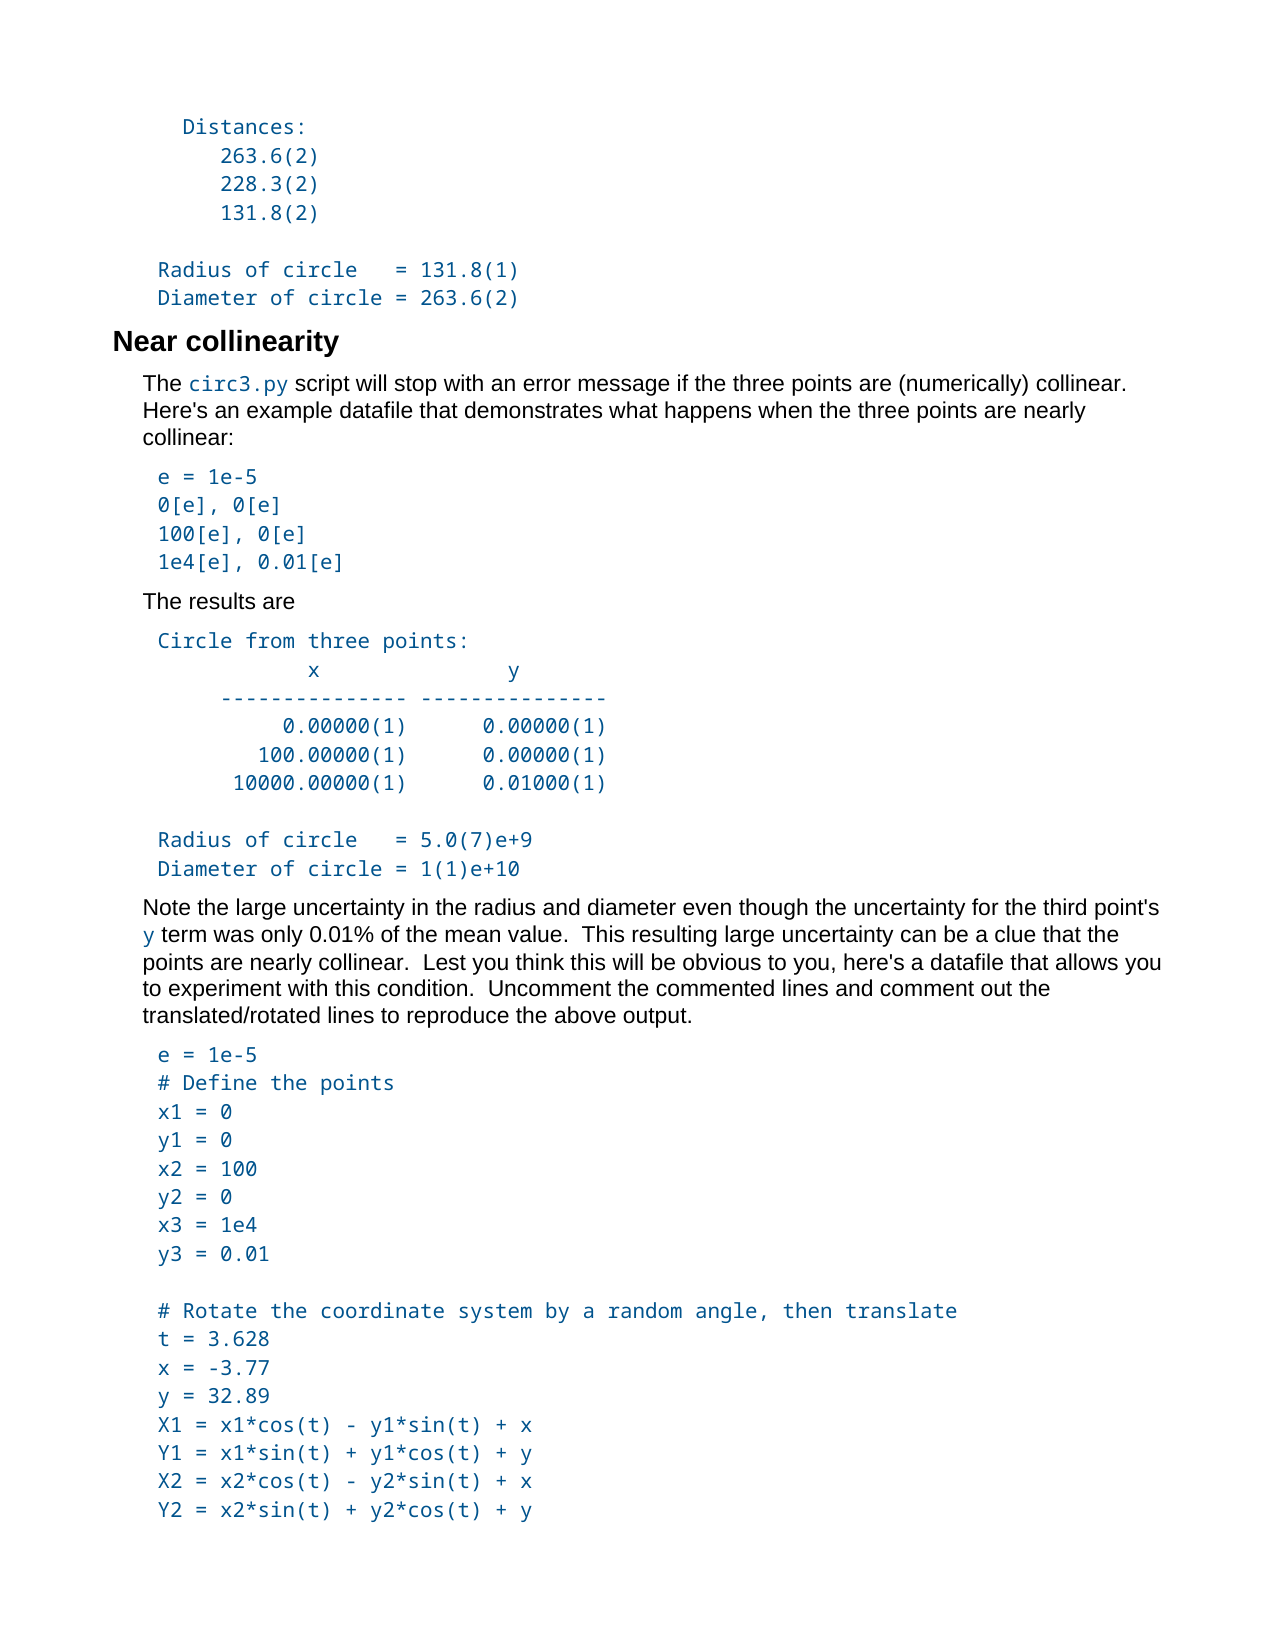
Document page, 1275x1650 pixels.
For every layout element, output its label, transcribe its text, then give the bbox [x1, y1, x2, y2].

text y3 = 0.01 [157, 1239, 1162, 1267]
text X1 = x1*cos(t) - y1*sin(t) + x [157, 1410, 1162, 1438]
text 228.3(2) [157, 169, 1162, 198]
text Note the large uncertainty in the radius and diameter even though the uncertainty for the third point's y term was only 0.01% of the mean value. This resulting large uncertainty can be a clue that the points are nearly collinear. Lest you think this will be obvious to you, here's a datafile that allows you to experiment with this condition. Uncomment the commented lines and comment out the translated/rotated lines to reproduce the above output. [142, 894, 1162, 1028]
text 100.00000(1) 0.00000(1) [157, 740, 1162, 768]
text x = -3.77 [157, 1353, 1162, 1381]
text y1 = 0 [157, 1125, 1162, 1154]
text e = 1e-5 [157, 1040, 1162, 1068]
text t = 3.628 [157, 1324, 1162, 1353]
text x2 = 100 [157, 1154, 1162, 1182]
text 131.8(2) [157, 198, 1162, 226]
text Distances: [157, 112, 1162, 141]
text Y1 = x1*sin(t) + y1*cos(t) + y [157, 1438, 1162, 1467]
text Diameter of circle = 1(1)e+10 [157, 854, 1162, 882]
text y = 32.89 [157, 1381, 1162, 1410]
text Circle from three points: [157, 626, 1162, 655]
text Radius of circle = 131.8(1) [157, 255, 1162, 283]
text 263.6(2) [157, 141, 1162, 169]
text 1e4[e], 0.01[e] [157, 547, 1162, 576]
subtitle Near collinearity [112, 323, 1162, 357]
text Radius of circle = 5.0(7)e+9 [157, 825, 1162, 854]
text 100[e], 0[e] [157, 519, 1162, 547]
text x y [157, 655, 1162, 683]
text X2 = x2*cos(t) - y2*sin(t) + x [157, 1467, 1162, 1495]
text 10000.00000(1) 0.01000(1) [157, 768, 1162, 797]
text The results are [142, 588, 1162, 614]
text # Define the points [157, 1068, 1162, 1097]
text Diameter of circle = 263.6(2) [157, 283, 1162, 312]
text x1 = 0 [157, 1097, 1162, 1125]
text y2 = 0 [157, 1182, 1162, 1211]
text # Rotate the coordinate system by a random angle, then translate [157, 1296, 1162, 1324]
text Y2 = x2*sin(t) + y2*cos(t) + y [157, 1495, 1162, 1523]
text --------------- --------------- [157, 683, 1162, 712]
text x3 = 1e4 [157, 1211, 1162, 1239]
text e = 1e-5 [157, 462, 1162, 491]
text 0[e], 0[e] [157, 491, 1162, 519]
text 0.00000(1) 0.00000(1) [157, 712, 1162, 740]
text The circ3.py script will stop with an error message if the three points are (numerically) collinear. Here's an example datafile that demonstrates what happens when the three points are nearly collinear: [142, 369, 1162, 450]
